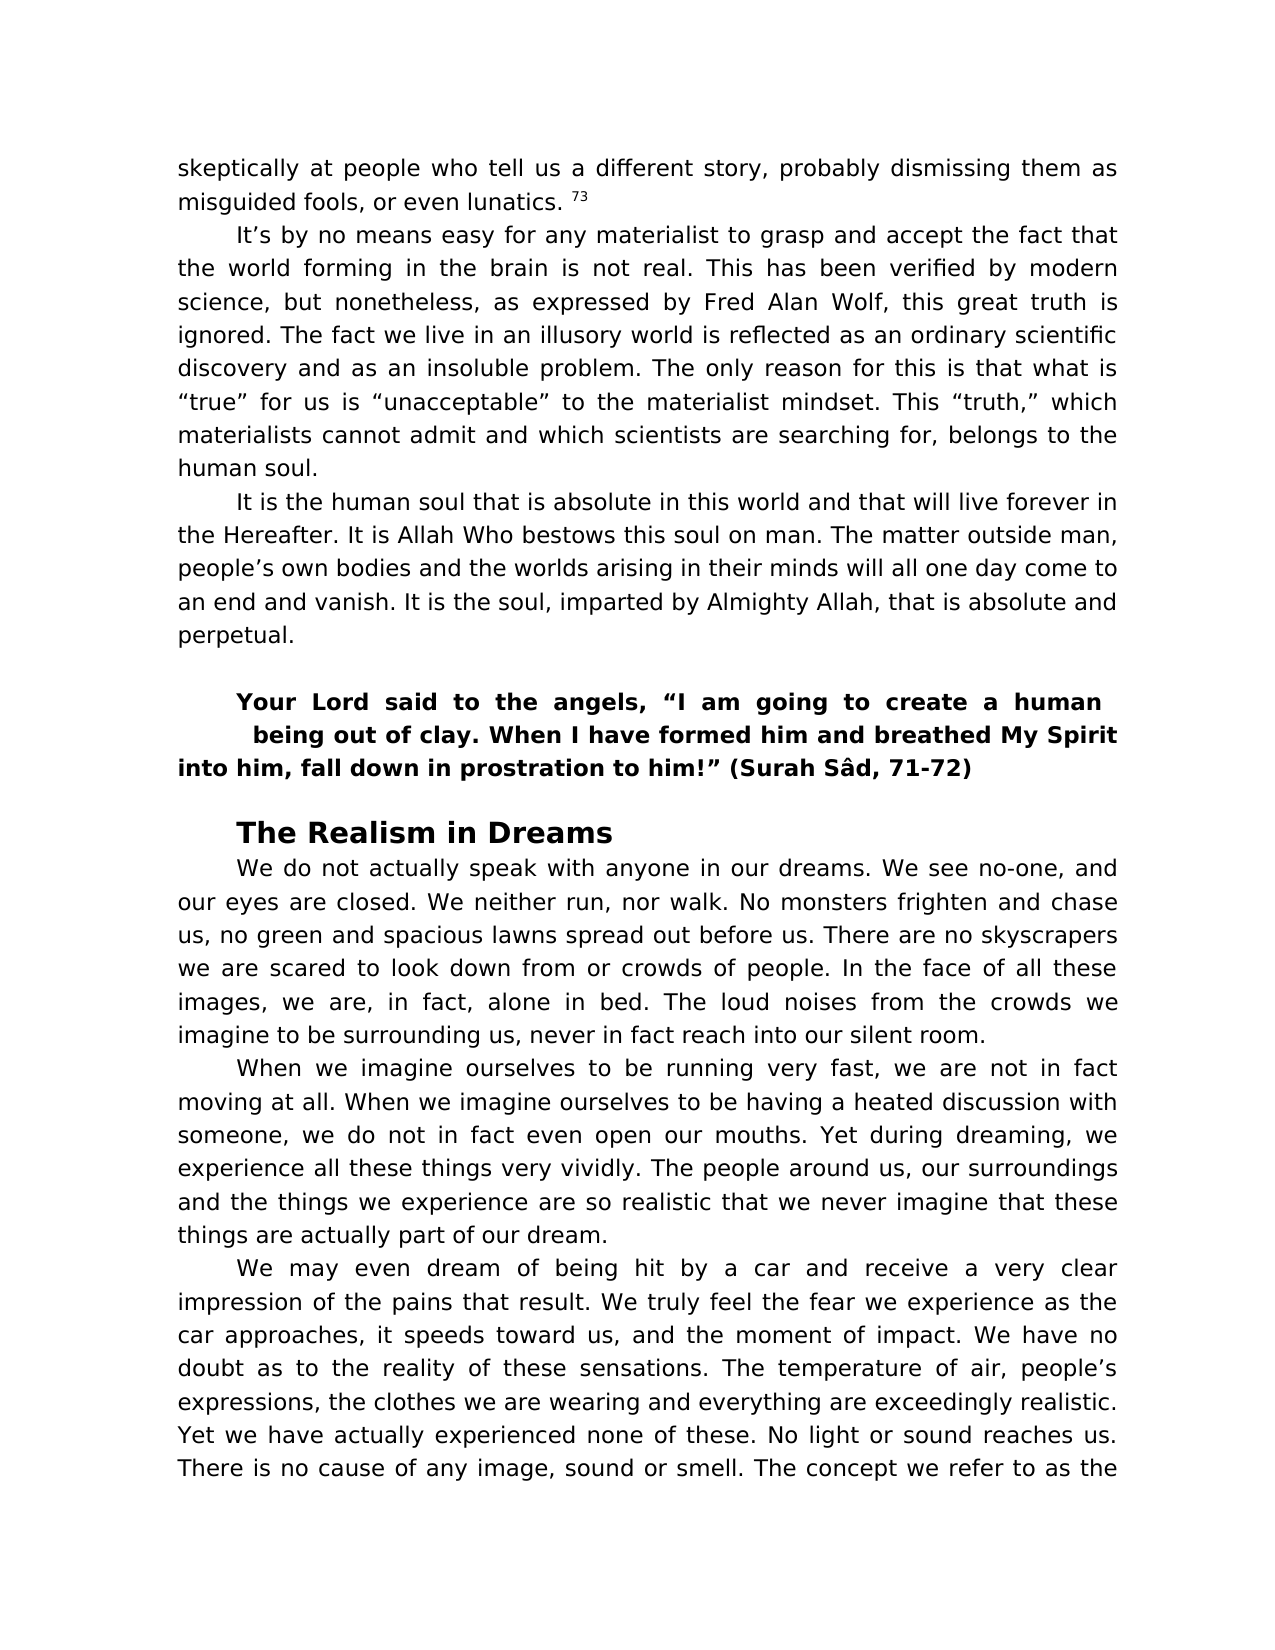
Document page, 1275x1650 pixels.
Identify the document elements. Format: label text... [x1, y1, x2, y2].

text Your Lord said to the angels, “I am going to create a human being out of clay. When I have formed him and breathed My Spirit into him, fall down in prostration to him!” (Surah Sâd, 71-72) [177, 683, 1119, 783]
text When we imagine ourselves to be running very fast, we are not in fact moving at all. When we imagine ourselves to be having a heated discussion with someone, we do not in fact even open our mouths. Yet during dreaming, we experience all these things very vividly. The people around us, our surroundings and the things we experience are so realistic that we never imagine that these things are actually part of our dream. [177, 1050, 1119, 1250]
text We do not actually speak with anyone in our dreams. We see no-one, and our eyes are closed. We neither run, nor walk. No monsters frighten and chase us, no green and spacious lawns spread out before us. There are no skyscrapers we are scared to look down from or crowds of people. In the face of all these images, we are, in fact, alone in bed. The loud noises from the crowds we imagine to be surrounding us, never in fact reach into our silent room. [177, 850, 1119, 1050]
text The Realism in Dreams [177, 817, 1119, 850]
text It’s by no means easy for any materialist to grasp and accept the fact that the world forming in the brain is not real. This has been verified by modern science, but nonetheless, as expressed by Fred Alan Wolf, this great truth is ignored. The fact we live in an illusory world is reflected as an ordinary scientific discovery and as an insoluble problem. The only reason for this is that what is “true” for us is “unacceptable” to the materialist mindset. This “truth,” which materialists cannot admit and which scientists are searching for, belongs to the human soul. [177, 217, 1119, 483]
text It is the human soul that is absolute in this world and that will live forever in the Hereafter. It is Allah Who bestows this soul on man. The matter outside man, people’s own bodies and the worlds arising in their minds will all one day come to an end and vanish. It is the soul, imparted by Almighty Allah, that is absolute and perpetual. [177, 483, 1119, 650]
text skeptically at people who tell us a different story, probably dismissing them as misguided fools, or even lunatics. 73 [177, 150, 1119, 217]
text We may even dream of being hit by a car and receive a very clear impression of the pains that result. We truly feel the fear we experience as the car approaches, it speeds toward us, and the moment of impact. We have no doubt as to the reality of these sensations. The temperature of air, people’s expressions, the clothes we are wearing and everything are exceedingly realistic. Yet we have actually experienced none of these. No light or sound reaches us. There is no cause of any image, sound or smell. The concept we refer to as the [177, 1250, 1119, 1483]
